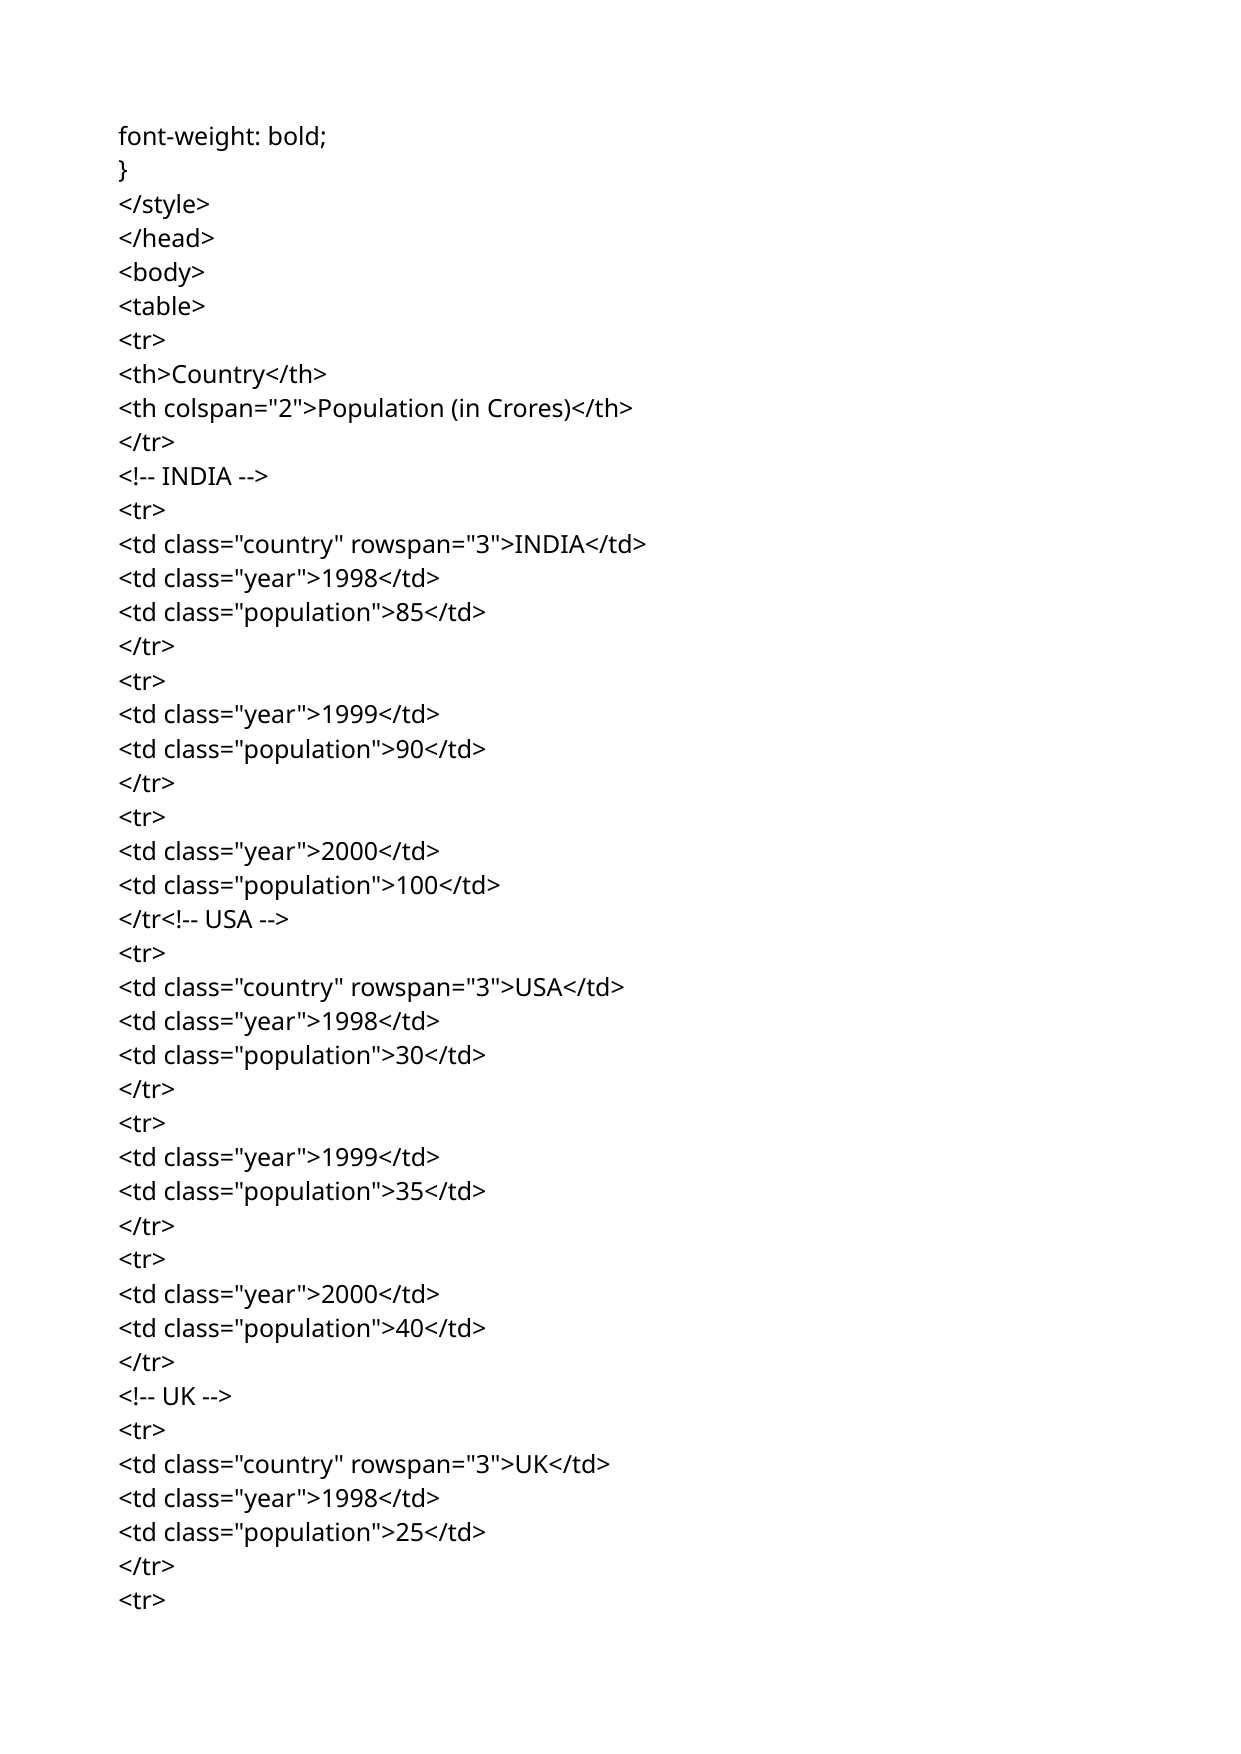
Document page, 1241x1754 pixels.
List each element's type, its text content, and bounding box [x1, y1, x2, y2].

text </tr> [118, 629, 1122, 663]
text <tr> [118, 1583, 1122, 1617]
text <tr> [118, 936, 1122, 970]
text <td class="country" rowspan="3">UK</td> [118, 1447, 1122, 1481]
text <td class="year">1998</td> [118, 1004, 1122, 1038]
text <th>Country</th> [118, 357, 1122, 391]
text <tr> [118, 322, 1122, 357]
text </tr<!-- USA --> [118, 902, 1122, 936]
text <body> [118, 254, 1122, 288]
text <tr> [118, 1242, 1122, 1276]
text <td class="year">1998</td> [118, 1481, 1122, 1515]
text <td class="population">90</td> [118, 731, 1122, 765]
text <th colspan="2">Population (in Crores)</th> [118, 391, 1122, 425]
text <table> [118, 288, 1122, 322]
text <td class="year">1998</td> [118, 561, 1122, 595]
text <td class="country" rowspan="3">INDIA</td> [118, 527, 1122, 561]
text </head> [118, 220, 1122, 254]
text </tr> [118, 765, 1122, 799]
text <!-- INDIA --> [118, 459, 1122, 493]
text <td class="population">30</td> [118, 1038, 1122, 1072]
text </tr> [118, 1072, 1122, 1106]
text <tr> [118, 1412, 1122, 1447]
text <td class="year">2000</td> [118, 1276, 1122, 1310]
text </tr> [118, 1208, 1122, 1242]
text <td class="year">1999</td> [118, 697, 1122, 731]
text <td class="population">25</td> [118, 1515, 1122, 1549]
text </tr> [118, 1344, 1122, 1378]
text </tr> [118, 425, 1122, 459]
text <td class="year">2000</td> [118, 833, 1122, 867]
text <tr> [118, 663, 1122, 697]
text <td class="population">100</td> [118, 867, 1122, 902]
text </style> [118, 186, 1122, 220]
text <!-- UK --> [118, 1378, 1122, 1412]
text <tr> [118, 1106, 1122, 1140]
text <td class="population">85</td> [118, 595, 1122, 629]
text <td class="year">1999</td> [118, 1140, 1122, 1174]
text <td class="population">35</td> [118, 1174, 1122, 1208]
text font-weight: bold; [118, 118, 1122, 152]
text </tr> [118, 1549, 1122, 1583]
text <tr> [118, 799, 1122, 833]
text <td class="population">40</td> [118, 1310, 1122, 1344]
text <tr> [118, 493, 1122, 527]
text } [118, 152, 1122, 186]
text <td class="country" rowspan="3">USA</td> [118, 970, 1122, 1004]
